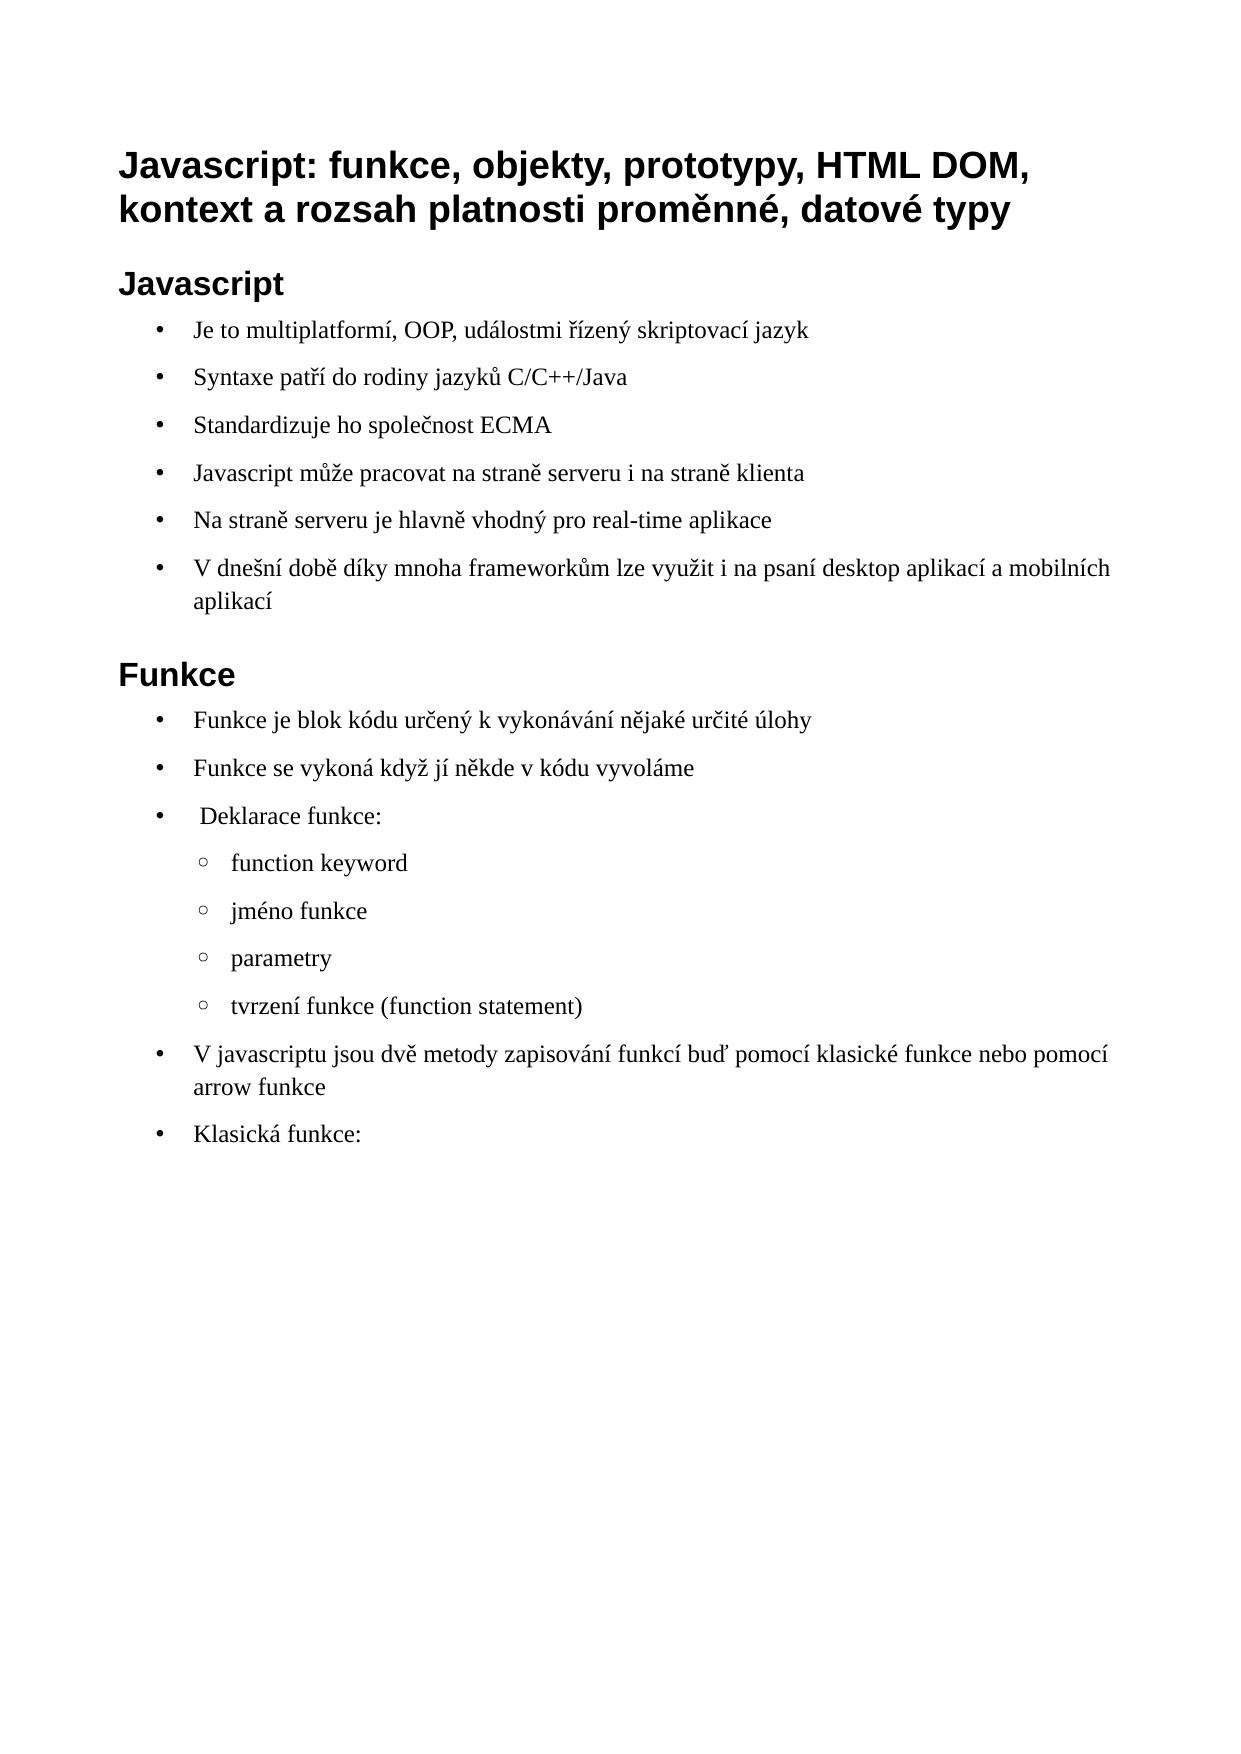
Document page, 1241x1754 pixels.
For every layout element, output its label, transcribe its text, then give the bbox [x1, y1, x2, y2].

list Klasická funkce: [156, 1119, 1122, 1148]
subtitle Funkce [118, 654, 1122, 693]
list V javascriptu jsou dvě metody zapisování funkcí buď pomocí klasické funkce nebo pomocí arrow funkce [156, 1039, 1122, 1101]
subtitle Javascript: funkce, objekty, prototypy, HTML DOM, kontext a rozsah platnosti proměnné, datové typy [118, 143, 1122, 230]
list Na straně serveru je hlavně vhodný pro real-time aplikace [156, 505, 1122, 534]
list function keyword [193, 848, 1122, 877]
list tvrzení funkce (function statement) [193, 991, 1122, 1020]
list Je to multiplatformí, OOP, událostmi řízený skriptovací jazyk [156, 315, 1122, 344]
list jméno funkce [193, 896, 1122, 925]
list Deklarace funkce: [156, 801, 1122, 829]
subtitle Javascript [118, 264, 1122, 302]
list Funkce se vykoná když jí někde v kódu vyvoláme [156, 753, 1122, 782]
list parametry [193, 943, 1122, 972]
list V dnešní době díky mnoha frameworkům lze využit i na psaní desktop aplikací a mobilních aplikací [156, 553, 1122, 615]
list Javascript může pracovat na straně serveru i na straně klienta [156, 458, 1122, 486]
list Standardizuje ho společnost ECMA [156, 410, 1122, 439]
list Syntaxe patří do rodiny jazyků C/C++/Java [156, 362, 1122, 391]
list Funkce je blok kódu určený k vykonávání nějaké určité úlohy [156, 706, 1122, 734]
